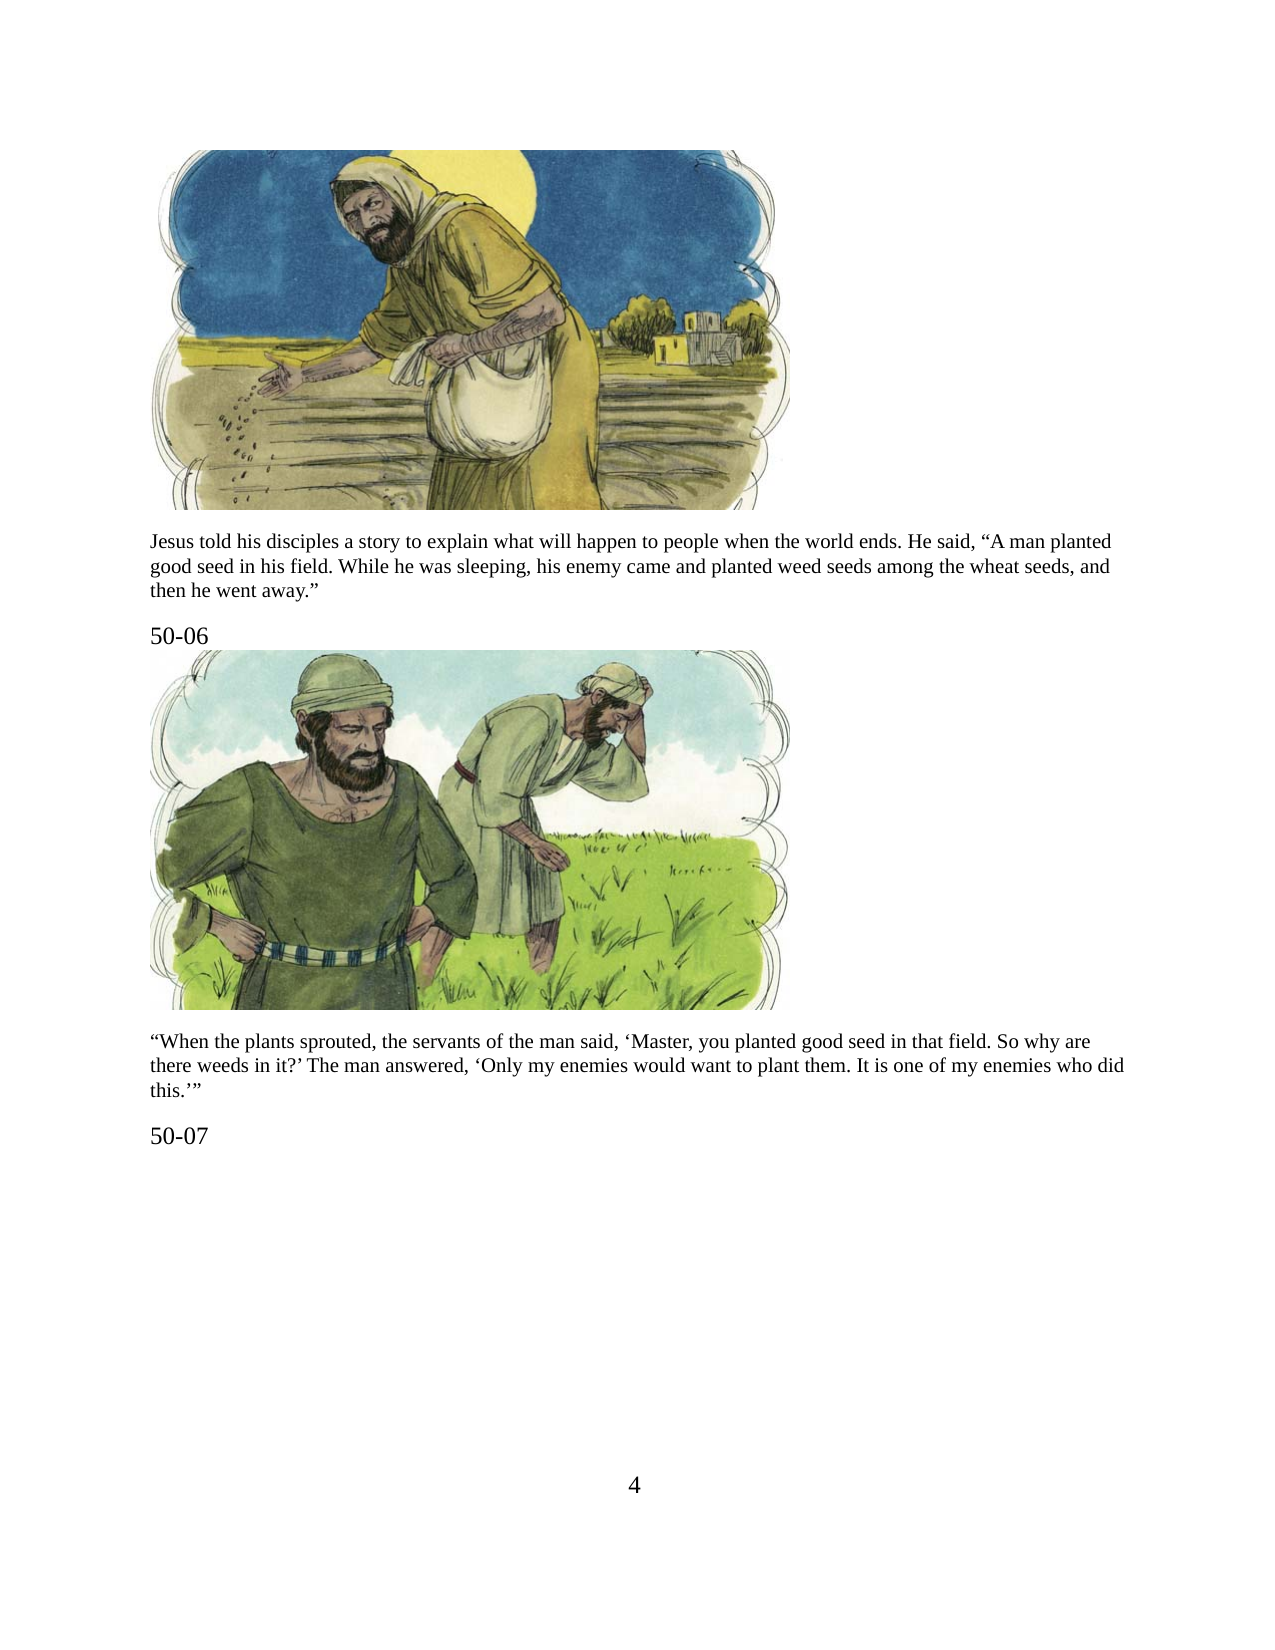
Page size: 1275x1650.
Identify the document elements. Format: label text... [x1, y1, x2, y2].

text “When the plants sprouted, the servants of the man said, ‘Master, you planted good seed in that field. So why are there weeds in it?’ The man answered, ‘Only my enemies would want to plant them. It is one of my enemies who did this.’” [150, 1029, 1125, 1102]
subtitle 50-06 [150, 621, 1125, 650]
text Jesus told his disciples a story to explain what will happen to people when the world ends. He said, “A man planted good seed in his field. While he was sleeping, his enemy came and planted weed seeds among the wheat seeds, and then he went away.” [150, 529, 1125, 602]
subtitle 50-07 [150, 1121, 1125, 1150]
picture [150, 150, 790, 510]
picture [150, 650, 790, 1010]
